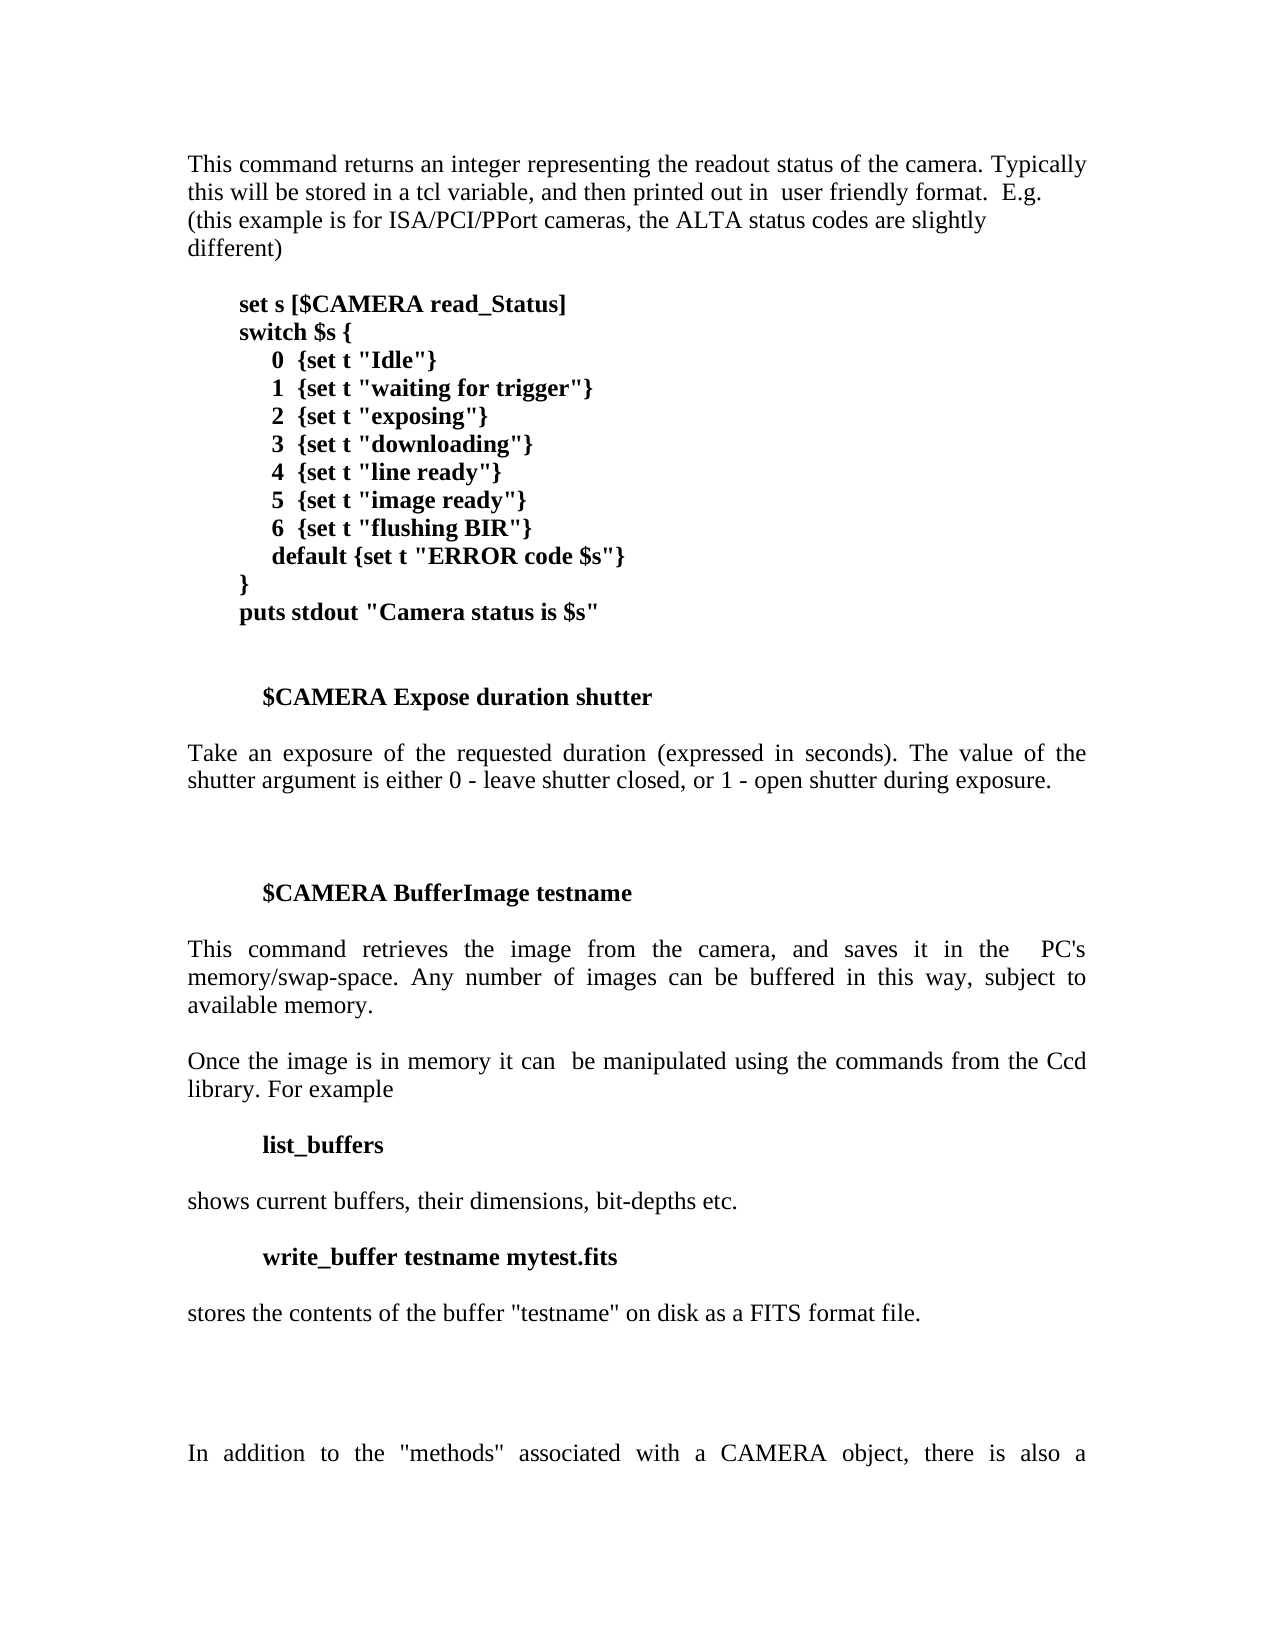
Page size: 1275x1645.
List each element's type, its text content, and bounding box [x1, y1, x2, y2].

text 4 {set t "line ready"} [187, 458, 1087, 486]
text switch $s { [187, 318, 1087, 346]
text } [187, 570, 1087, 598]
text 2 {set t "exposing"} [187, 402, 1087, 430]
text (this example is for ISA/PCI/PPort cameras, the ALTA status codes are slightly different) [187, 206, 1087, 262]
text shows current buffers, their dimensions, bit-depths etc. [187, 1187, 1087, 1215]
text $CAMERA BufferImage testname [187, 878, 1087, 907]
text 1 {set t "waiting for trigger"} [187, 374, 1087, 402]
text In addition to the "methods" associated with a CAMERA object, there is also a [187, 1439, 1087, 1467]
text This command returns an integer representing the readout status of the camera. Typically this will be stored in a tcl variable, and then printed out in user friendly format. E.g. [187, 150, 1087, 206]
text 0 {set t "Idle"} [187, 346, 1087, 374]
text Once the image is in memory it can be manipulated using the commands from the Ccd library. For example [187, 1047, 1087, 1103]
text 5 {set t "image ready"} [187, 486, 1087, 514]
text write_buffer testname mytest.fits [187, 1243, 1087, 1271]
text list_buffers [187, 1131, 1087, 1159]
text puts stdout "Camera status is $s" [187, 598, 1087, 626]
text $CAMERA Expose duration shutter [187, 682, 1087, 710]
text default {set t "ERROR code $s"} [187, 542, 1087, 570]
text 3 {set t "downloading"} [187, 430, 1087, 458]
text This command retrieves the image from the camera, and saves it in the PC's memory/swap-space. Any number of images can be buffered in this way, subject to available memory. [187, 934, 1087, 1019]
text Take an exposure of the requested duration (expressed in seconds). The value of the shutter argument is either 0 - leave shutter closed, or 1 - open shutter during exposure. [187, 738, 1087, 794]
text 6 {set t "flushing BIR"} [187, 514, 1087, 542]
text stores the contents of the buffer "testname" on disk as a FITS format file. [187, 1299, 1087, 1327]
text set s [$CAMERA read_Status] [187, 290, 1087, 318]
